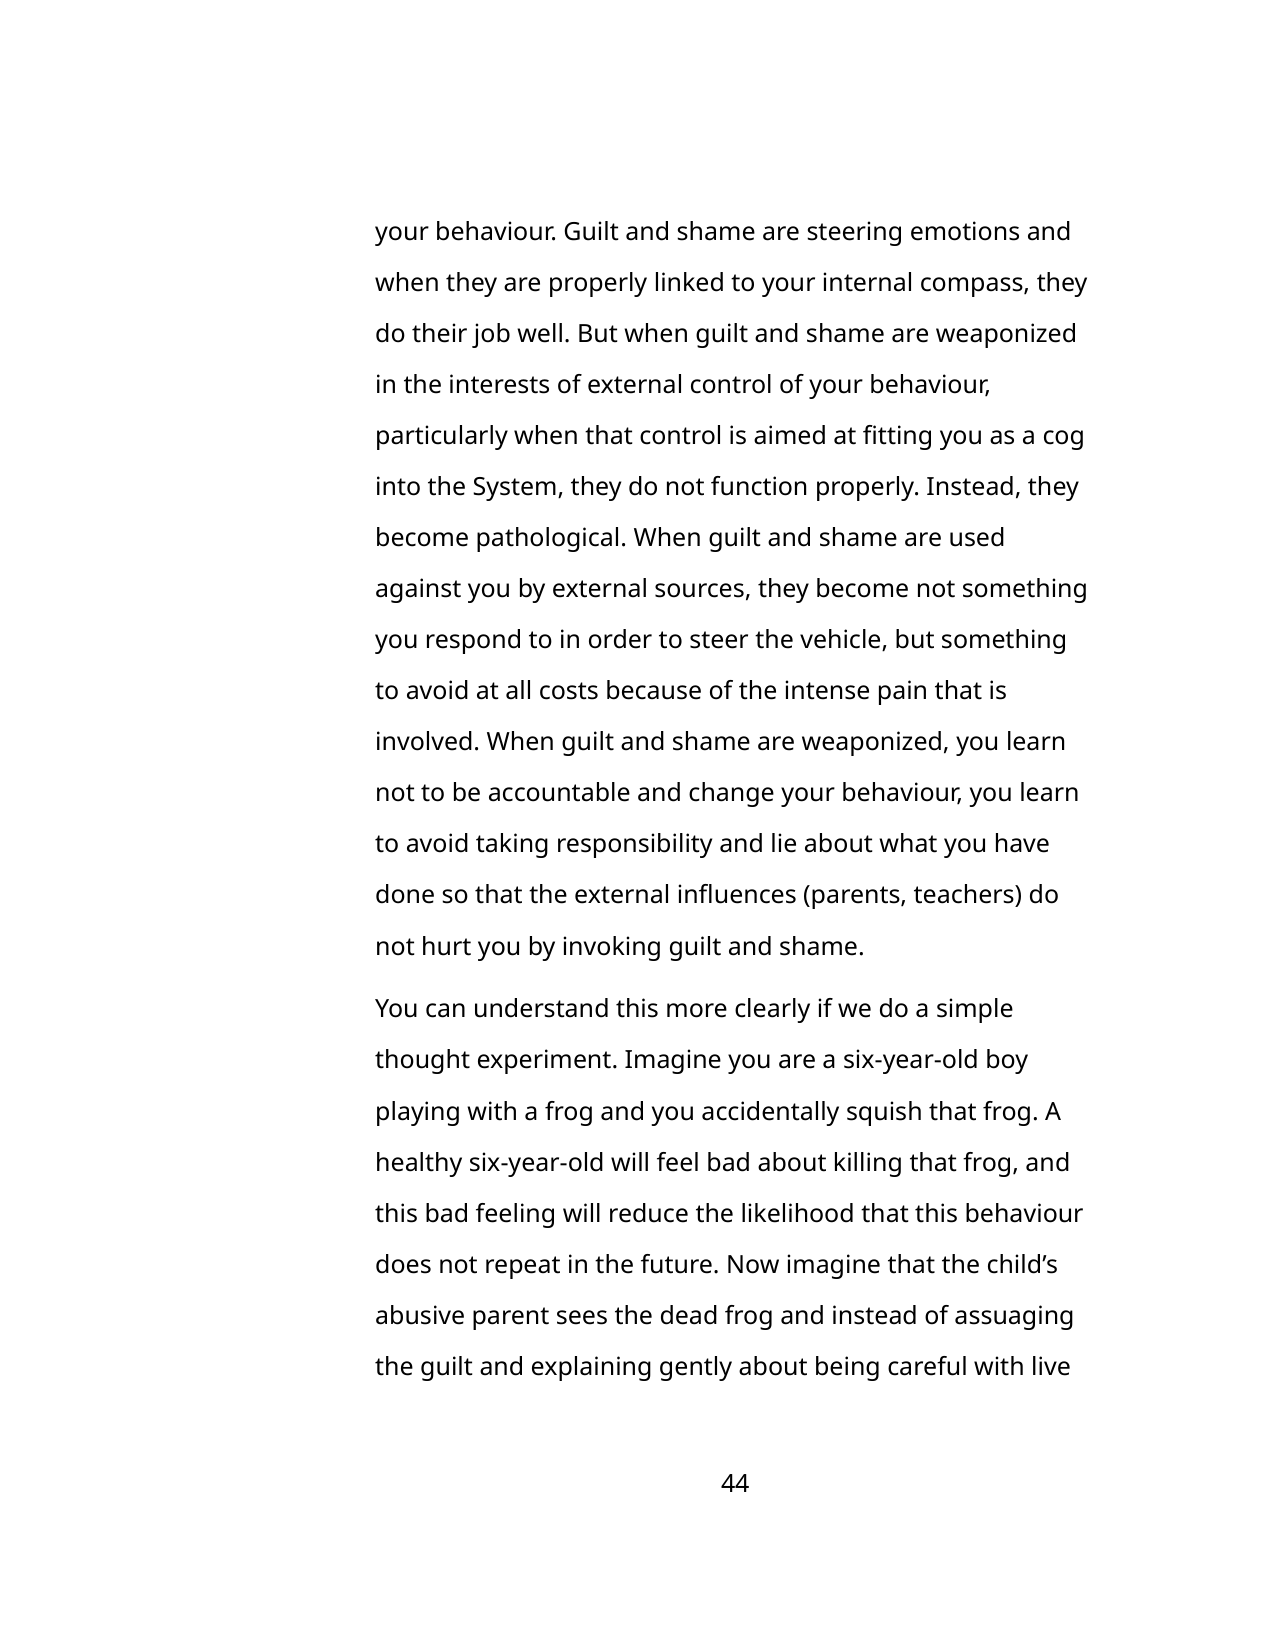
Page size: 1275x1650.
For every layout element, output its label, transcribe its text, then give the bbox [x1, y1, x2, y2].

text You can understand this more clearly if we do a simple thought experiment. Imagine you are a six-year-old boy playing with a frog and you accidentally squish that frog. A healthy six-year-old will feel bad about killing that frog, and this bad feeling will reduce the likelihood that this behaviour does not repeat in the future. Now imagine that the child’s abusive parent sees the dead frog and instead of assuaging the guilt and explaining gently about being careful with live [375, 991, 1095, 1382]
text your behaviour. Guilt and shame are steering emotions and when they are properly linked to your internal compass, they do their job well. But when guilt and shame are weaponized in the interests of external control of your behaviour, particularly when that control is aimed at fitting you as a cog into the System, they do not function properly. Instead, they become pathological. When guilt and shame are used against you by external sources, they become not something you respond to in order to steer the vehicle, but something to avoid at all costs because of the intense pain that is involved. When guilt and shame are weaponized, you learn not to be accountable and change your behaviour, you learn to avoid taking responsibility and lie about what you have done so that the external influences (parents, teachers) do not hurt you by invoking guilt and shame. [375, 213, 1095, 962]
